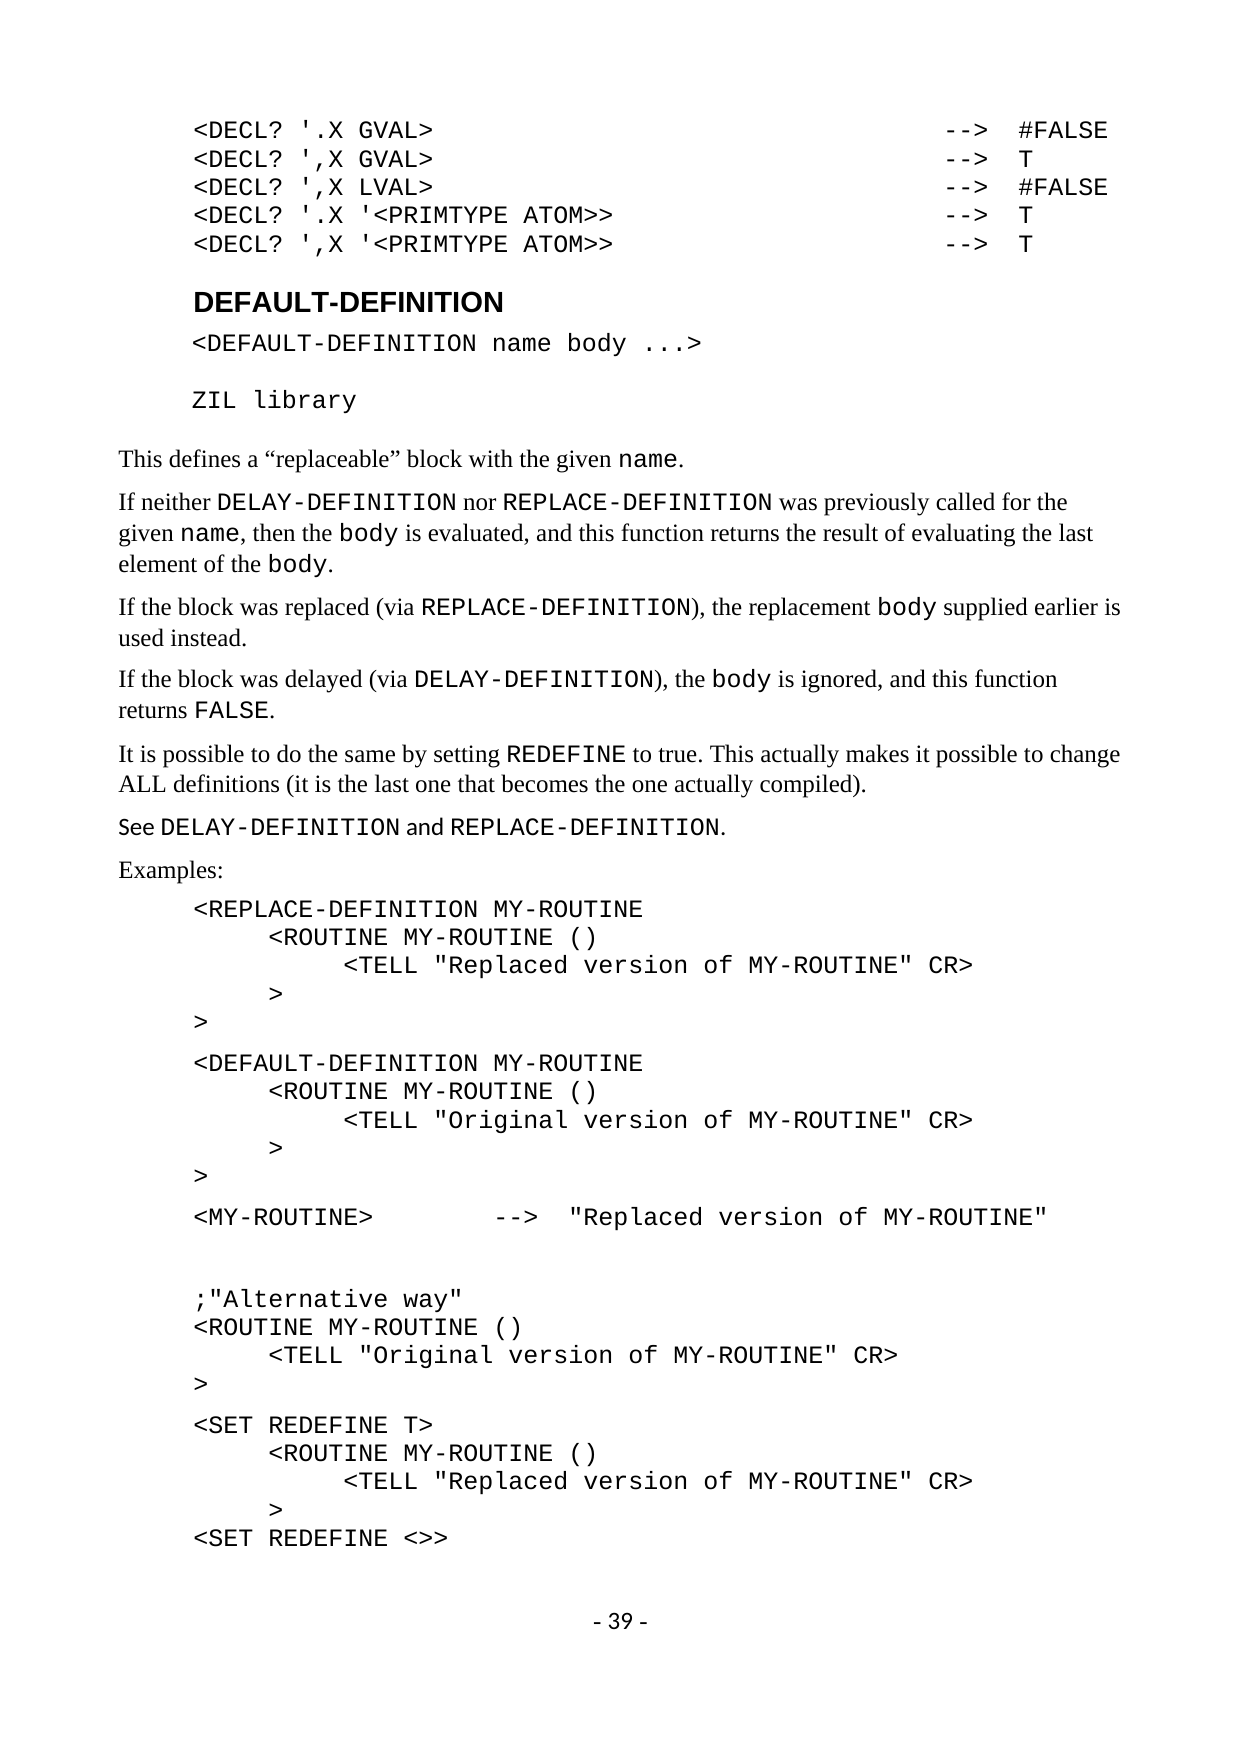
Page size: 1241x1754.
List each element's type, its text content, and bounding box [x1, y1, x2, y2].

text <DEFAULT-DEFINITION MY-ROUTINE <ROUTINE MY-ROUTINE () <TELL "Original version of MY-ROUTINE" CR> > > [118, 1051, 1122, 1192]
text <DECL? '.X GVAL> --> #FALSE <DECL? ',X GVAL> --> T <DECL? ',X LVAL> --> #FALSE <DECL? '.X '<PRIMTYPE ATOM>> --> T <DECL? ',X '<PRIMTYPE ATOM>> --> T [118, 118, 1122, 260]
text If neither DELAY-DEFINITION nor REPLACE-DEFINITION was previously called for the given name, then the body is evaluated, and this function returns the result of evaluating the last element of the body. [118, 487, 1122, 580]
text This defines a “replaceable” block with the given name. [118, 444, 1122, 475]
subtitle DEFAULT-DEFINITION [118, 285, 1122, 318]
text Examples: [118, 855, 1122, 884]
text <DEFAULT-DEFINITION name body ...> [192, 331, 1122, 359]
text ;"Alternative way" <ROUTINE MY-ROUTINE () <TELL "Original version of MY-ROUTINE" CR> > [118, 1286, 1122, 1400]
text See DELAY-DEFINITION and REPLACE-DEFINITION. [118, 811, 1122, 843]
text <MY-ROUTINE> --> "Replaced version of MY-ROUTINE" [118, 1205, 1122, 1233]
text ZIL library [192, 387, 1122, 416]
text <REPLACE-DEFINITION MY-ROUTINE <ROUTINE MY-ROUTINE () <TELL "Replaced version of MY-ROUTINE" CR> > > [118, 896, 1122, 1038]
text It is possible to do the same by setting REDEFINE to true. This actually makes it possible to change ALL definitions (it is the last one that becomes the one actually compiled). [118, 739, 1122, 798]
text <SET REDEFINE T> <ROUTINE MY-ROUTINE () <TELL "Replaced version of MY-ROUTINE" CR> > <SET REDEFINE <>> [118, 1412, 1122, 1554]
text If the block was delayed (via DELAY-DEFINITION), the body is ignored, and this function returns FALSE. [118, 664, 1122, 726]
text If the block was replaced (via REPLACE-DEFINITION), the replacement body supplied earlier is used instead. [118, 592, 1122, 652]
